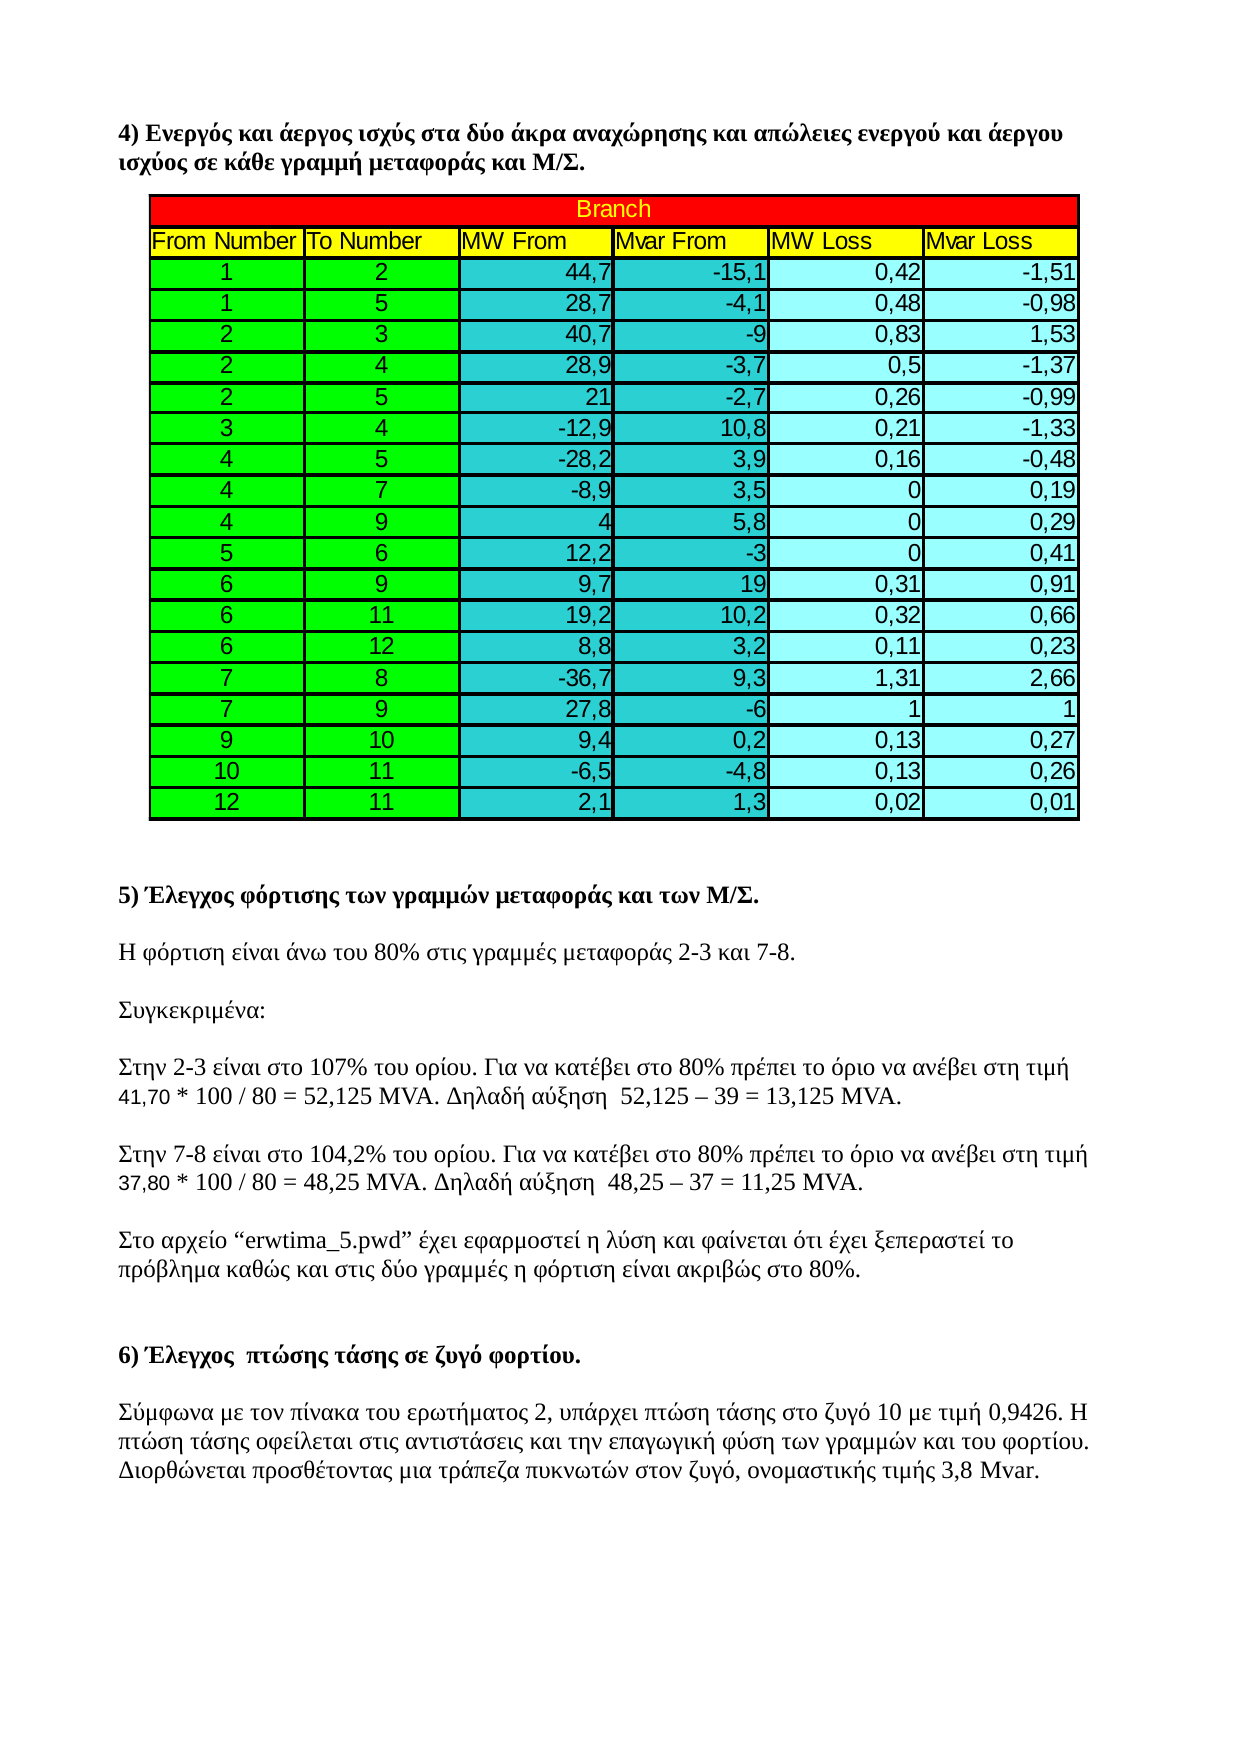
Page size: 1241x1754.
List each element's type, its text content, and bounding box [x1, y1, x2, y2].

text Η φόρτιση είναι άνω του 80% στις γραμμές μεταφοράς 2-3 και 7-8. [118, 937, 1122, 966]
text 4) Ενεργός και άεργος ισχύς στα δύο άκρα αναχώρησης και απώλειες ενεργού και άεργου ισχύος σε κάθε γραμμή μεταφοράς και Μ/Σ. [118, 118, 1122, 176]
text Συγκεκριμένα: [118, 995, 1122, 1024]
text Στην 7-8 είναι στο 104,2% του ορίου. Για να κατέβει στο 80% πρέπει το όριο να ανέβει στη τιμή 37,80 * 100 / 80 = 48,25 MVA. Δηλαδή αύξηση 48,25 – 37 = 11,25 MVA. [118, 1139, 1122, 1196]
text Στην 2-3 είναι στο 107% του ορίου. Για να κατέβει στο 80% πρέπει το όριο να ανέβει στη τιμή 41,70 * 100 / 80 = 52,125 MVA. Δηλαδή αύξηση 52,125 – 39 = 13,125 MVA. [118, 1052, 1122, 1110]
text Στο αρχείο “erwtima_5.pwd” έχει εφαρμοστεί η λύση και φαίνεται ότι έχει ξεπεραστεί το πρόβλημα καθώς και στις δύο γραμμές η φόρτιση είναι ακριβώς στο 80%. [118, 1225, 1122, 1282]
text Σύμφωνα με τον πίνακα του ερωτήματος 2, υπάρχει πτώση τάσης στο ζυγό 10 με τιμή 0,9426. Η πτώση τάσης οφείλεται στις αντιστάσεις και την επαγωγική φύση των γραμμών και του φορτίου. Διορθώνεται προσθέτοντας μια τράπεζα πυκνωτών στον ζυγό, ονομαστικής τιμής 3,8 Mvar. [118, 1397, 1122, 1484]
text 5) Έλεγχος φόρτισης των γραμμών μεταφοράς και των Μ/Σ. [118, 880, 1122, 909]
text 6) Έλεγχος πτώσης τάσης σε ζυγό φορτίου. [118, 1340, 1122, 1369]
